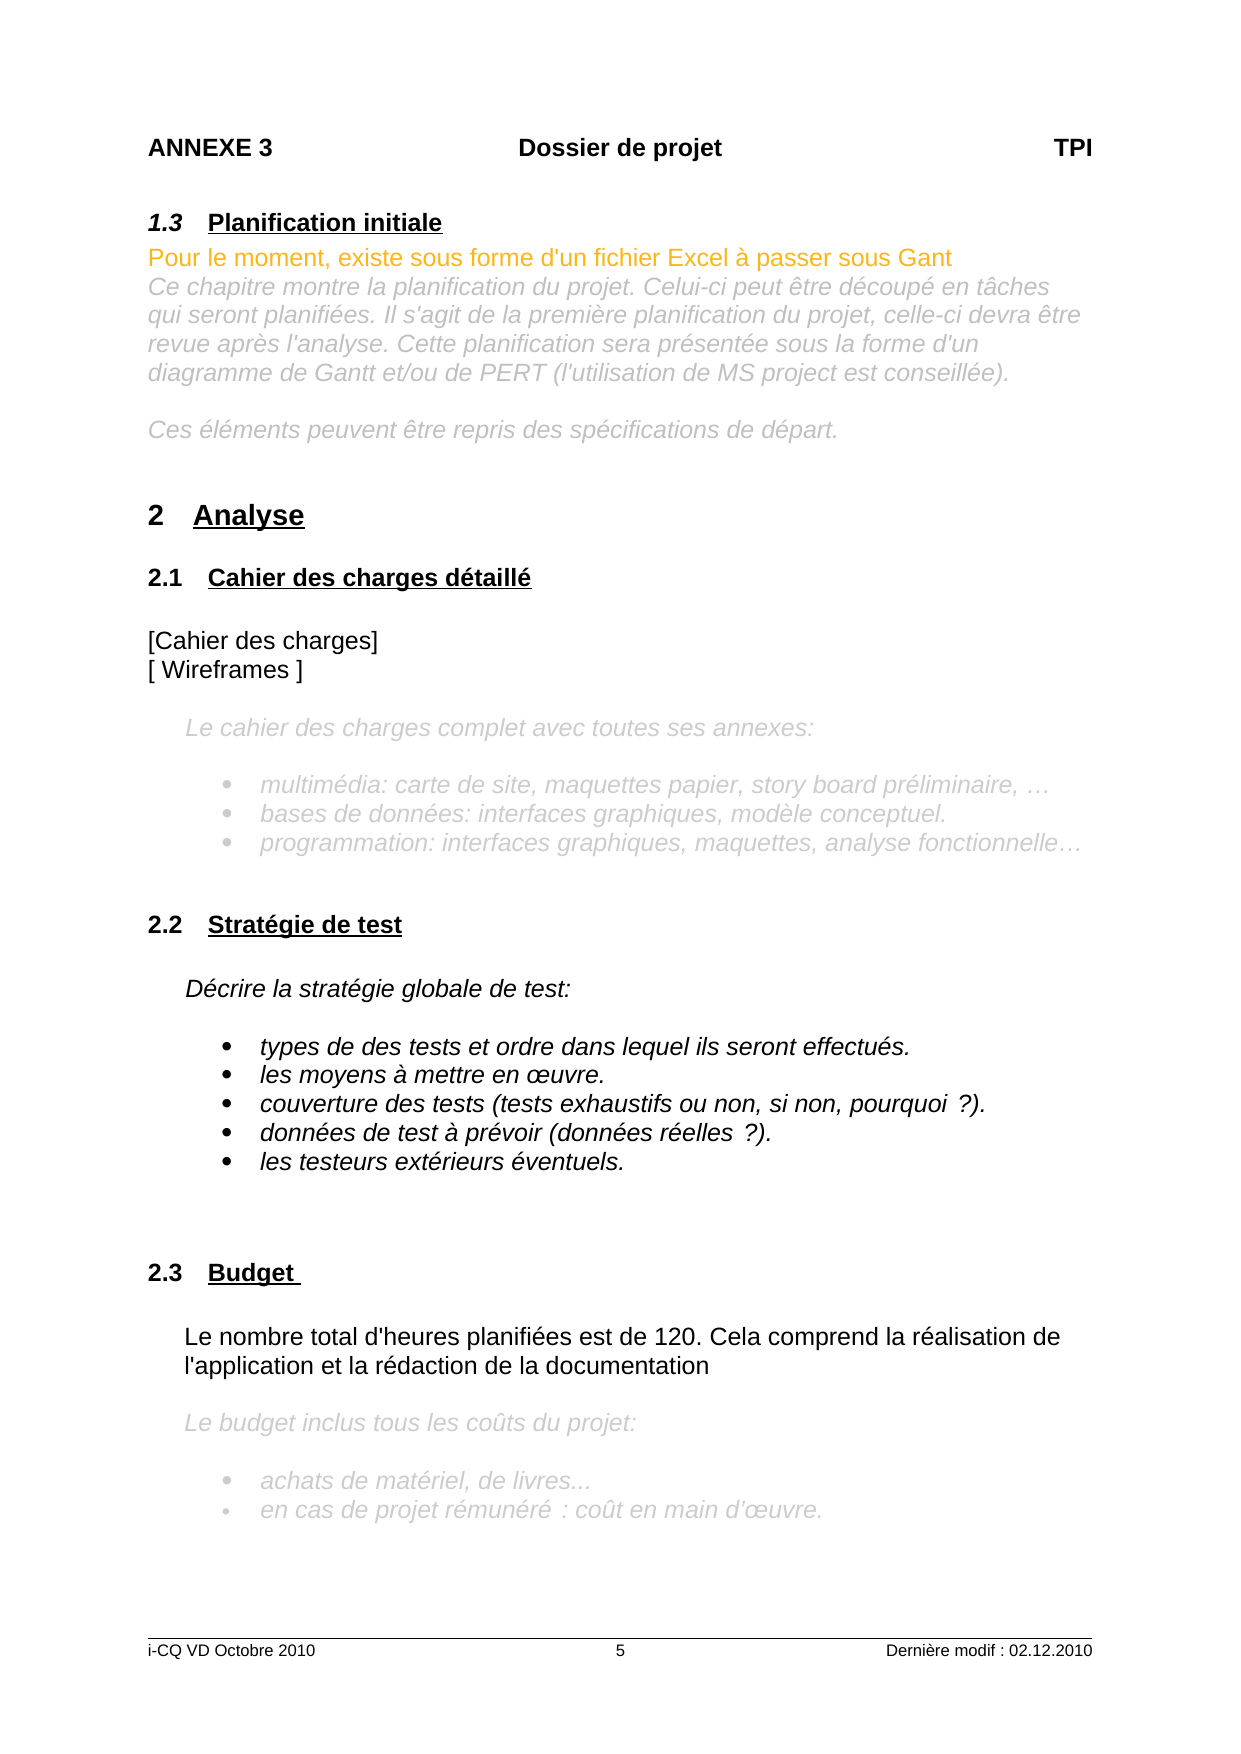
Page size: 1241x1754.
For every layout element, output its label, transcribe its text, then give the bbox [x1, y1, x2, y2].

list en cas de projet rémunéré : coût en main d’œuvre. [223, 1495, 1092, 1523]
list Le budget inclus tous les coûts du projet: [147, 1408, 1092, 1437]
text Pour le moment, existe sous forme d'un fichier Excel à passer sous Gant [148, 243, 1092, 272]
list types de des tests et ordre dans lequel ils seront effectués. [222, 1032, 1092, 1061]
text Le nombre total d'heures planifiées est de 120. Cela comprend la réalisation de l'application et la rédaction de la documentation [147, 1322, 1092, 1380]
text Ces éléments peuvent être repris des spécifications de départ. [148, 415, 1092, 444]
list achats de matériel, de livres... [223, 1466, 1092, 1495]
list multimédia: carte de site, maquettes papier, story board préliminaire, … [223, 770, 1092, 799]
list données de test à prévoir (données réelles ?). [222, 1118, 1092, 1147]
list bases de données: interfaces graphiques, modèle conceptuel. [223, 799, 1092, 828]
list programmation: interfaces graphiques, maquettes, analyse fonctionnelle… [223, 828, 1092, 857]
subtitle Planification initiale [148, 208, 1092, 237]
list les moyens à mettre en œuvre. [222, 1061, 1092, 1089]
text [ Wireframes ] [148, 655, 1092, 684]
list les testeurs extérieurs éventuels. [222, 1147, 1092, 1176]
subtitle Analyse [148, 498, 1092, 531]
list Le cahier des charges complet avec toutes ses annexes: [148, 713, 1092, 741]
subtitle Cahier des charges détaillé [148, 563, 1092, 591]
text Décrire la stratégie globale de test: [148, 974, 1092, 1003]
subtitle Budget [148, 1258, 1092, 1287]
text Ce chapitre montre la planification du projet. Celui-ci peut être découpé en tâches qui seront planifiées. Il s'agit de la première planification du projet, celle-ci devra être revue après l'analyse. Cette planification sera présentée sous la forme d'un diagramme de Gantt et/ou de PERT (l'utilisation de MS project est conseillée). [148, 272, 1092, 387]
subtitle Stratégie de test [148, 910, 1092, 939]
text [Cahier des charges] [148, 626, 1092, 655]
list couverture des tests (tests exhaustifs ou non, si non, pourquoi ?). [222, 1089, 1092, 1118]
